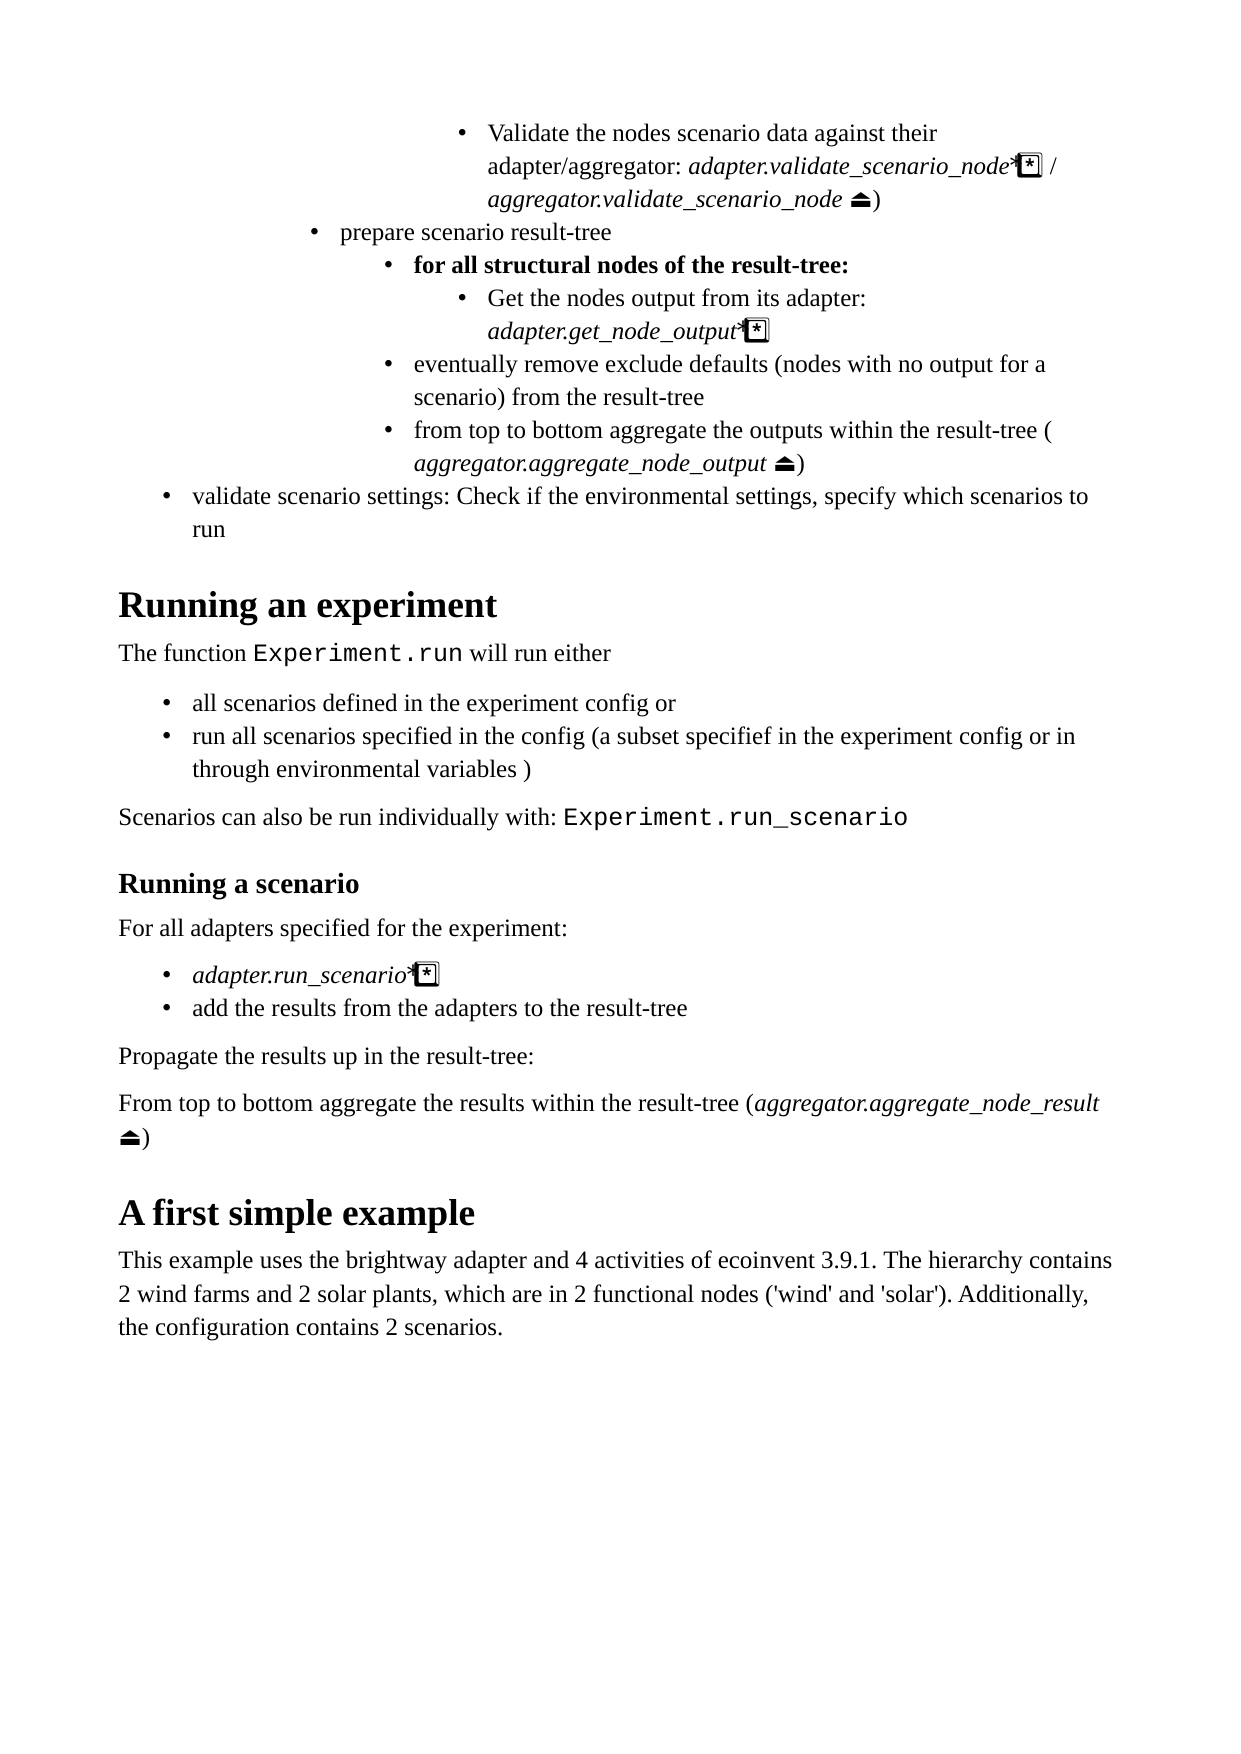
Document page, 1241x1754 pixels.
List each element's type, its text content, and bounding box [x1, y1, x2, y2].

text This example uses the brightway adapter and 4 activities of ecoinvent 3.9.1. The hierarchy contains 2 wind farms and 2 solar plants, which are in 2 functional nodes ('wind' and 'solar'). Additionally, the configuration contains 2 scenarios. [118, 1246, 1122, 1340]
list Get the nodes output from its adapter: adapter.get_node_output *️⃣ [458, 283, 1122, 345]
list for all structural nodes of the result-tree: [384, 250, 1122, 279]
subtitle A first simple example [118, 1190, 1122, 1233]
text The function Experiment.run will run either [118, 638, 1122, 669]
text Scenarios can also be run individually with: Experiment.run_scenario [118, 802, 1122, 833]
list add the results from the adapters to the result-tree [162, 993, 1122, 1022]
subtitle Running a scenario [118, 867, 1122, 900]
subtitle Running an experiment [118, 583, 1122, 626]
text From top to bottom aggregate the results within the result-tree (aggregator.aggregate_node_result ⏏️) [118, 1088, 1122, 1150]
text For all adapters specified for the experiment: [118, 913, 1122, 941]
list from top to bottom aggregate the outputs within the result-tree ( aggregator.aggregate_node_output ⏏️) [384, 415, 1122, 477]
list prepare scenario result-tree [310, 217, 1122, 246]
list adapter.run_scenario *️⃣ [162, 960, 1122, 989]
list eventually remove exclude defaults (nodes with no output for a scenario) from the result-tree [384, 349, 1122, 411]
text Propagate the results up in the result-tree: [118, 1041, 1122, 1070]
list validate scenario settings: Check if the environmental settings, specify which scenarios to run [162, 481, 1122, 543]
list Validate the nodes scenario data against their adapter/aggregator: adapter.validate_scenario_node *️⃣ / aggregator.validate_scenario_node ⏏️) [458, 118, 1122, 213]
list run all scenarios specified in the config (a subset specifief in the experiment config or in through environmental variables ) [162, 721, 1122, 783]
list all scenarios defined in the experiment config or [162, 688, 1122, 717]
